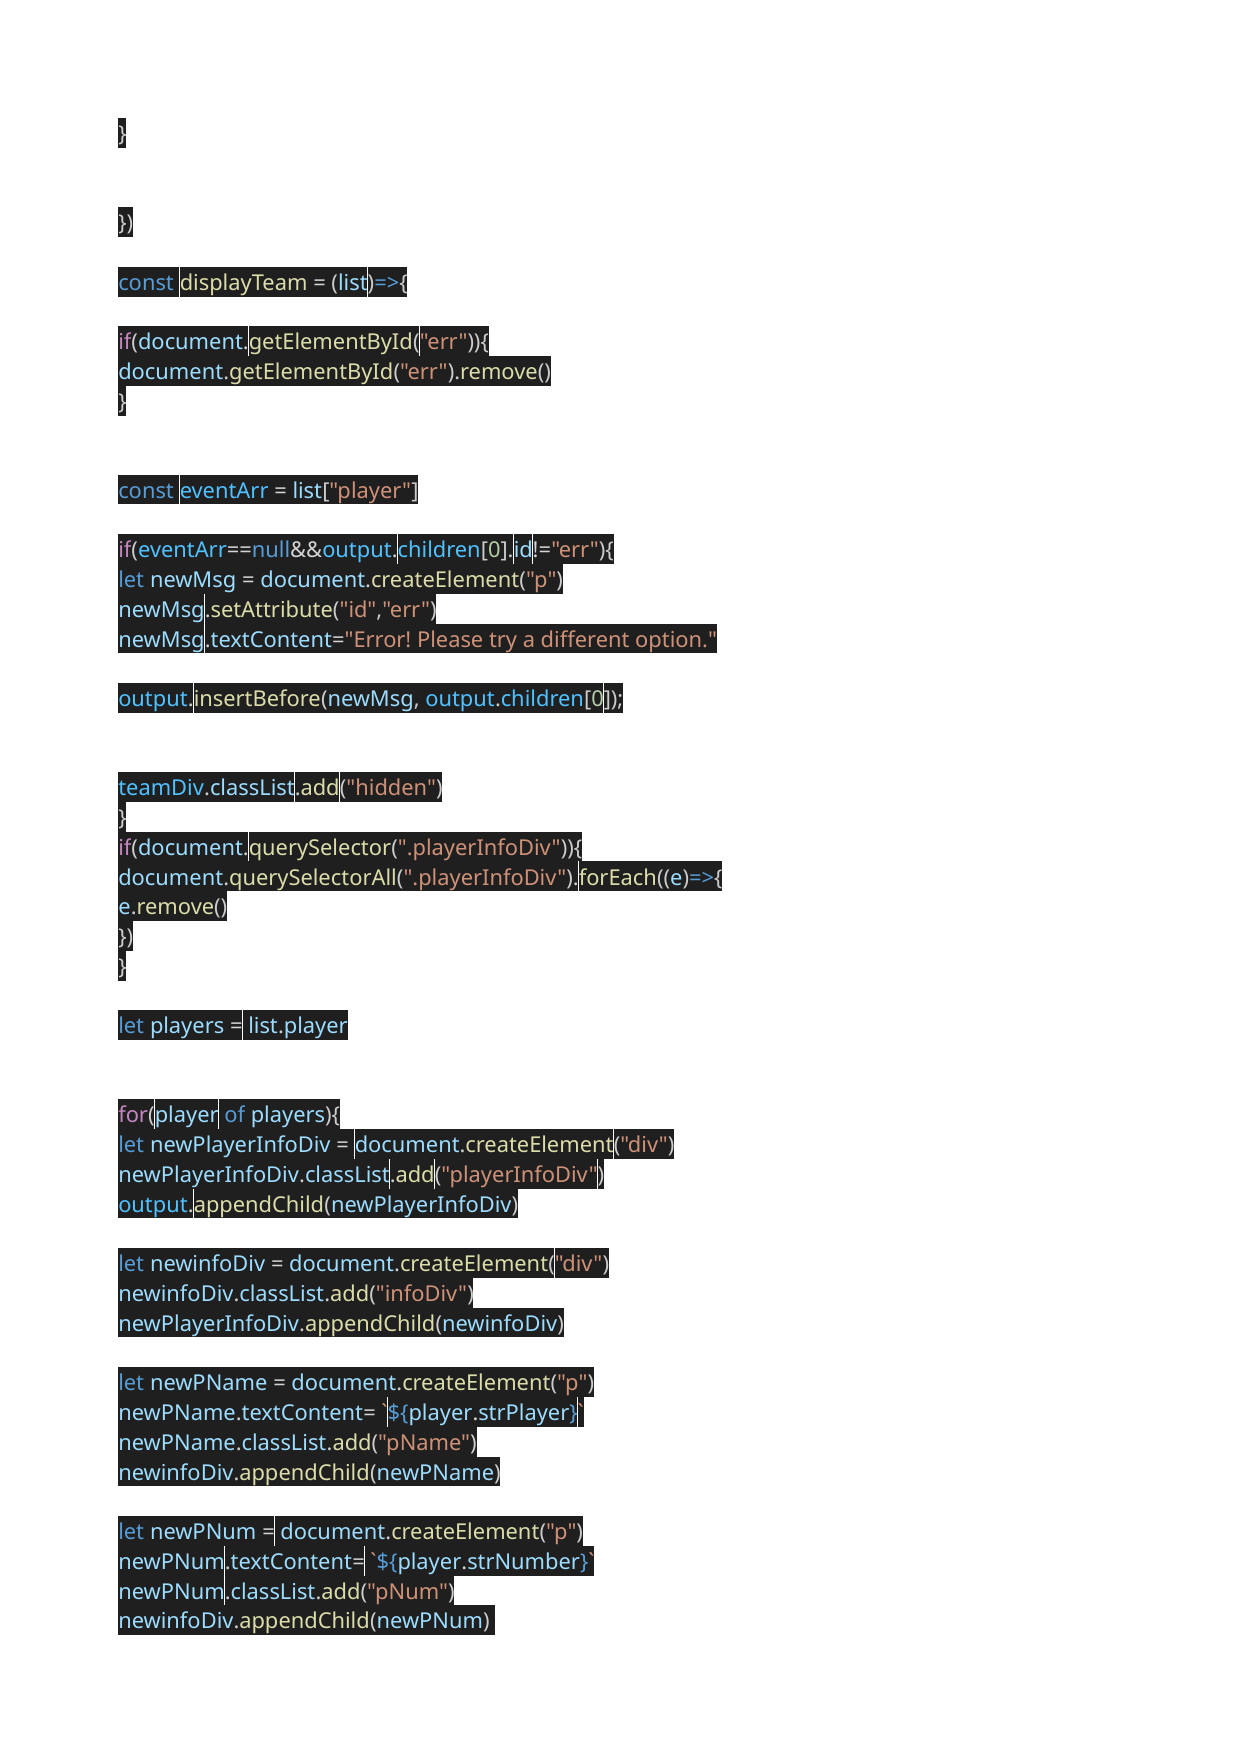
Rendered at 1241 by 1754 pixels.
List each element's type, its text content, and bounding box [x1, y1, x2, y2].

text newinfoDiv.appendChild(newPName) [118, 1457, 1122, 1486]
text newMsg.setAttribute("id","err") [118, 594, 1122, 624]
text }) [118, 207, 1122, 237]
text const displayTeam = (list)=>{ [118, 267, 1122, 297]
text newMsg.textContent="Error! Please try a different option." [118, 624, 1122, 653]
text e.remove() [118, 891, 1122, 921]
text output.appendChild(newPlayerInfoDiv) [118, 1189, 1122, 1218]
text } [118, 802, 1122, 832]
text let newMsg = document.createElement("p") [118, 564, 1122, 594]
text let players = list.player [118, 1010, 1122, 1040]
text if(eventArr==null&&output.children[0].id!="err"){ [118, 534, 1122, 564]
text for(player of players){ [118, 1099, 1122, 1129]
text } [118, 951, 1122, 981]
text newinfoDiv.classList.add("infoDiv") [118, 1278, 1122, 1308]
text newPNum.textContent= `${player.strNumber}` [118, 1546, 1122, 1576]
text const eventArr = list["player"] [118, 475, 1122, 504]
text } [118, 118, 1122, 148]
text output.insertBefore(newMsg, output.children[0]); [118, 683, 1122, 713]
text document.getElementById("err").remove() [118, 356, 1122, 386]
text let newinfoDiv = document.createElement("div") [118, 1248, 1122, 1278]
text newPName.classList.add("pName") [118, 1427, 1122, 1457]
text }) [118, 921, 1122, 951]
text let newPlayerInfoDiv = document.createElement("div") [118, 1129, 1122, 1159]
text newPlayerInfoDiv.appendChild(newinfoDiv) [118, 1308, 1122, 1337]
text } [118, 386, 1122, 416]
text newPNum.classList.add("pNum") [118, 1576, 1122, 1605]
text document.querySelectorAll(".playerInfoDiv").forEach((e)=>{ [118, 861, 1122, 891]
text if(document.getElementById("err")){ [118, 326, 1122, 356]
text if(document.querySelector(".playerInfoDiv")){ [118, 832, 1122, 861]
text newPlayerInfoDiv.classList.add("playerInfoDiv") [118, 1159, 1122, 1189]
text teamDiv.classList.add("hidden") [118, 772, 1122, 802]
text let newPName = document.createElement("p") [118, 1367, 1122, 1397]
text let newPNum = document.createElement("p") [118, 1516, 1122, 1546]
text newPName.textContent= `${player.strPlayer}` [118, 1397, 1122, 1427]
text newinfoDiv.appendChild(newPNum) [118, 1605, 1122, 1635]
